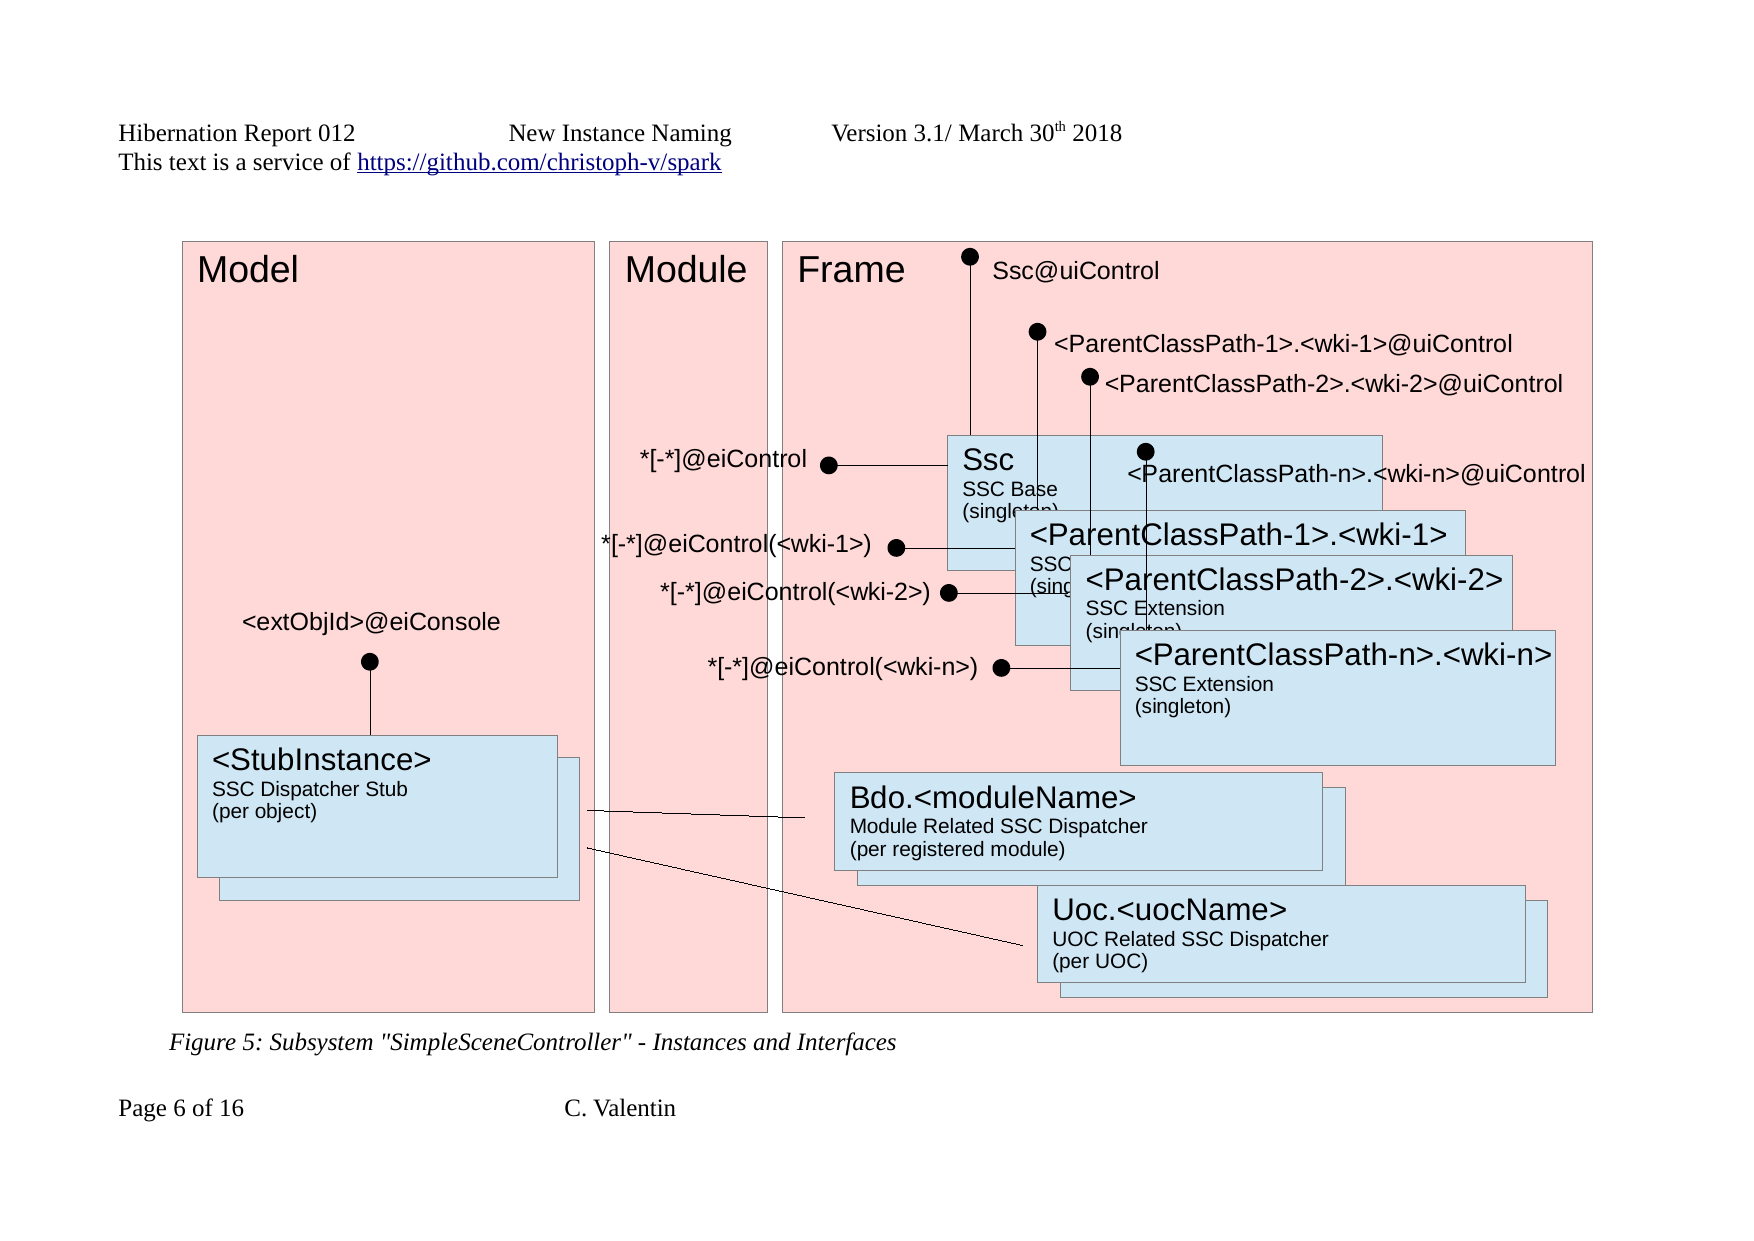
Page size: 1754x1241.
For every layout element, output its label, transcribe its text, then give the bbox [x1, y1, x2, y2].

text Figure 5: Subsystem "SimpleSceneController" - Instances and Interfaces [169, 218, 1600, 1056]
text "<extObjId>" = "<DispInstance>-<objId>" = "Bdo.<moduleName>-<objId>" [610, 242, 767, 1012]
text "<extObjId>" = "<DispInstance>-<objId>" = "Bdo.<moduleName>-<objId>" [783, 242, 1592, 1012]
text "<extObjId>" = "<DispInstance>-<objId>" = "Bdo.<moduleName>-<objId>" [183, 242, 594, 1012]
